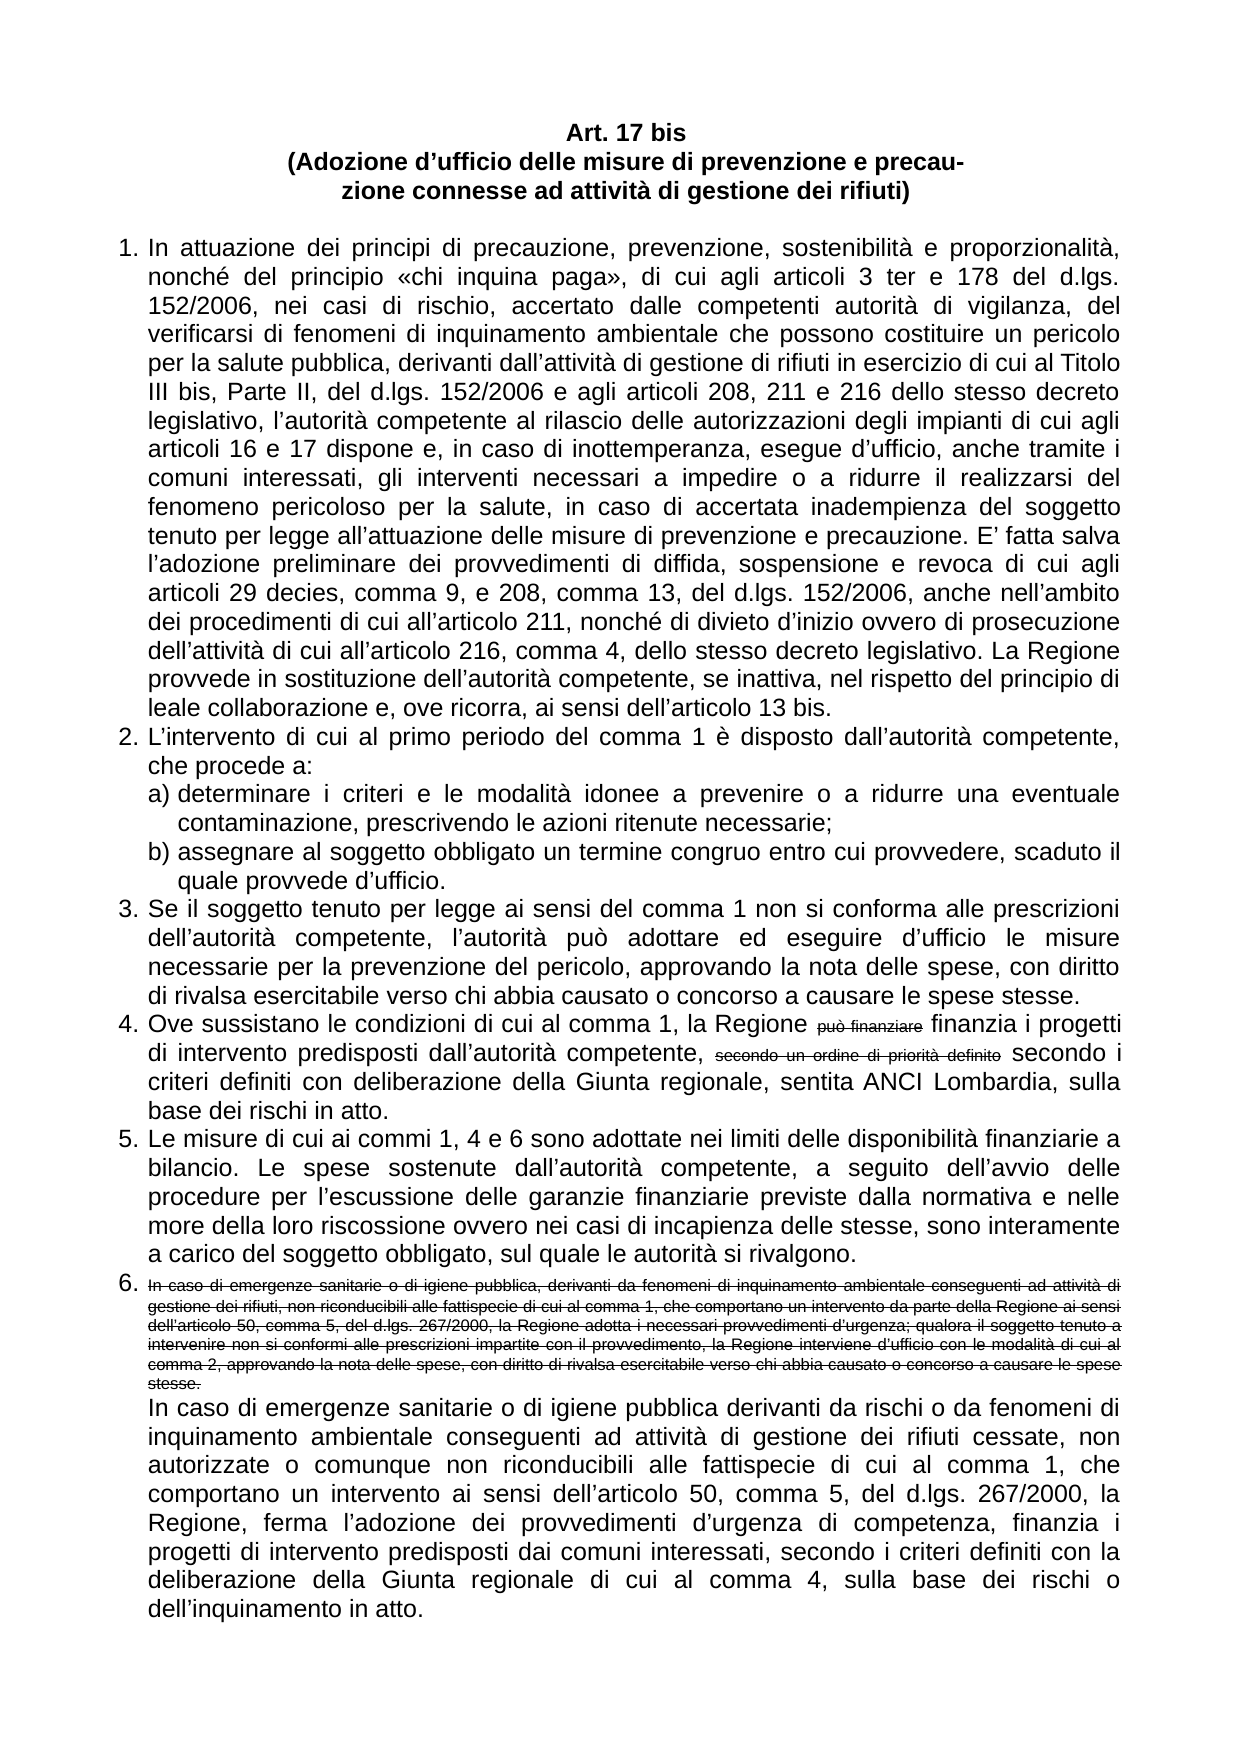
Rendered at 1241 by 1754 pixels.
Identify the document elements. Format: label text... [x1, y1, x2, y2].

text zione connesse ad attività di gestione dei rifiuti) [130, 176, 1122, 204]
text Art. 17 bis [130, 118, 1122, 147]
text (Adozione d’ufficio delle misure di prevenzione e precau- [130, 147, 1122, 176]
text 2. L’intervento di cui al primo periodo del comma 1 è disposto dall’autorità competente, che procede a: [118, 722, 1122, 779]
text 4. Ove sussistano le condizioni di cui al comma 1, la Regione può finanziare finanzia i progetti di intervento predisposti dall’autorità competente, secondo un ordine di priorità definito secondo i criteri definiti con deliberazione della Giunta regionale, sentita ANCI Lombardia, sulla base dei rischi in atto. [118, 1009, 1122, 1124]
text 6. In caso di emergenze sanitarie o di igiene pubblica, derivanti da fenomeni di inquinamento ambientale conseguenti ad attività di gestione dei rifiuti, non riconducibili alle fattispecie di cui al comma 1, che comportano un intervento da parte della Regione ai sensi dell’articolo 50, comma 5, del d.lgs. 267/2000, la Regione adotta i necessari provvedimenti d’urgenza; qualora il soggetto tenuto a intervenire non si conformi alle prescrizioni impartite con il provvedimento, la Regione interviene d’ufficio con le modalità di cui al comma 2, approvando la nota delle spese, con diritto di rivalsa esercitabile verso chi abbia causato o concorso a causare le spese stesse. [118, 1268, 1122, 1393]
text 3. Se il soggetto tenuto per legge ai sensi del comma 1 non si conforma alle prescrizioni dell’autorità competente, l’autorità può adottare ed eseguire d’ufficio le misure necessarie per la prevenzione del pericolo, approvando la nota delle spese, con diritto di rivalsa esercitabile verso chi abbia causato o concorso a causare le spese stesse. [118, 894, 1122, 1009]
text 1. In attuazione dei principi di precauzione, prevenzione, sostenibilità e proporzionalità, nonché del principio «chi inquina paga», di cui agli articoli 3 ter e 178 del d.lgs. 152/2006, nei casi di rischio, accertato dalle competenti autorità di vigilanza, del verificarsi di fenomeni di inquinamento ambientale che possono costituire un pericolo per la salute pubblica, derivanti dall’attività di gestione di rifiuti in esercizio di cui al Titolo III bis, Parte II, del d.lgs. 152/2006 e agli articoli 208, 211 e 216 dello stesso decreto legislativo, l’autorità competente al rilascio delle autorizzazioni degli impianti di cui agli articoli 16 e 17 dispone e, in caso di inottemperanza, esegue d’ufficio, anche tramite i comuni interessati, gli interventi necessari a impedire o a ridurre il realizzarsi del fenomeno pericoloso per la salute, in caso di accertata inadempienza del soggetto tenuto per legge all’attuazione delle misure di prevenzione e precauzione. E’ fatta salva l’adozione preliminare dei provvedimenti di diffida, sospensione e revoca di cui agli articoli 29 decies, comma 9, e 208, comma 13, del d.lgs. 152/2006, anche nell’ambito dei procedimenti di cui all’articolo 211, nonché di divieto d’inizio ovvero di prosecuzione dell’attività di cui all’articolo 216, comma 4, dello stesso decreto legislativo. La Regione provvede in sostituzione dell’autorità competente, se inattiva, nel rispetto del principio di leale collaborazione e, ove ricorra, ai sensi dell’articolo 13 bis. [118, 233, 1122, 722]
text In caso di emergenze sanitarie o di igiene pubblica derivanti da rischi o da fenomeni di inquinamento ambientale conseguenti ad attività di gestione dei rifiuti cessate, non autorizzate o comunque non riconducibili alle fattispecie di cui al comma 1, che comportano un intervento ai sensi dell’articolo 50, comma 5, del d.lgs. 267/2000, la Regione, ferma l’adozione dei provvedimenti d’urgenza di competenza, finanzia i progetti di intervento predisposti dai comuni interessati, secondo i criteri definiti con la deliberazione della Giunta regionale di cui al comma 4, sulla base dei rischi o dell’inquinamento in atto. [118, 1393, 1122, 1623]
text 5. Le misure di cui ai commi 1, 4 e 6 sono adottate nei limiti delle disponibilità finanziarie a bilancio. Le spese sostenute dall’autorità competente, a seguito dell’avvio delle procedure per l’escussione delle garanzie finanziarie previste dalla normativa e nelle more della loro riscossione ovvero nei casi di incapienza delle stesse, sono interamente a carico del soggetto obbligato, sul quale le autorità si rivalgono. [118, 1124, 1122, 1268]
text a) determinare i criteri e le modalità idonee a prevenire o a ridurre una eventuale contaminazione, prescrivendo le azioni ritenute necessarie; [148, 779, 1122, 837]
text b) assegnare al soggetto obbligato un termine congruo entro cui provvedere, scaduto il quale provvede d’ufficio. [148, 837, 1122, 894]
